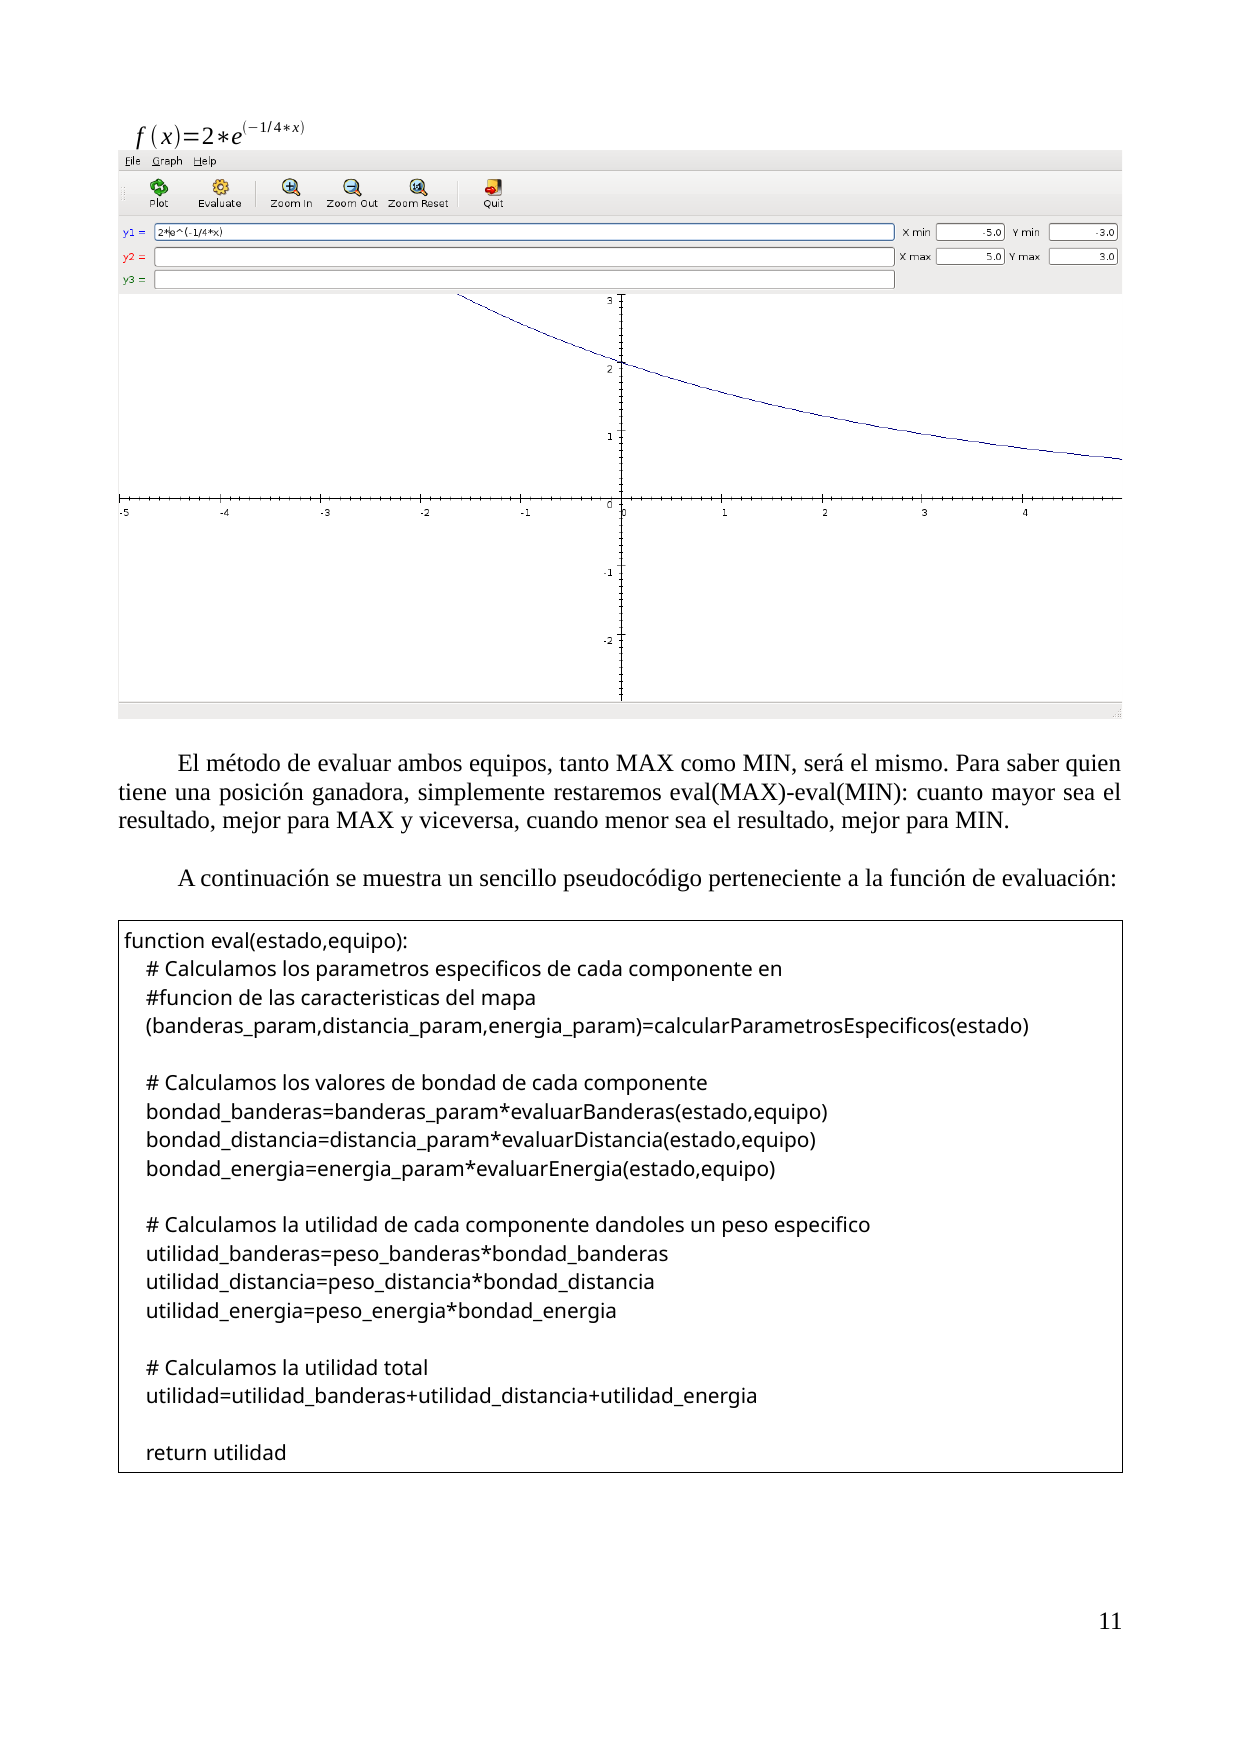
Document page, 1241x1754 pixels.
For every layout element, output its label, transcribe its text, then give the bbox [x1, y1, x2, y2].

text El método de evaluar ambos equipos, tanto MAX como MIN, será el mismo. Para saber quien tiene una posición ganadora, simplemente restaremos eval(MAX)-eval(MIN): cuanto mayor sea el resultado, mejor para MAX y viceversa, cuando menor sea el resultado, mejor para MIN. [118, 748, 1122, 834]
text A continuación se muestra un sencillo pseudocódigo perteneciente a la función de evaluación: [118, 863, 1122, 892]
table_header function eval(estado,equipo): # Calculamos los parametros especificos de cada componente en #funcion de las caracteristicas del mapa (banderas_param,distancia_param,energia_param)=calcularParametrosEspecificos(estado) # Calculamos los valores de bondad de cada componente bondad_banderas=banderas_param*evaluarBanderas(estado,equipo) bondad_distancia=distancia_param*evaluarDistancia(estado,equipo) bondad_energia=energia_param*evaluarEnergia(estado,equipo) # Calculamos la utilidad de cada componente dandoles un peso especifico utilidad_banderas=peso_banderas*bondad_banderas utilidad_distancia=peso_distancia*bondad_distancia utilidad_energia=peso_energia*bondad_energia # Calculamos la utilidad total utilidad=utilidad_banderas+utilidad_distancia+utilidad_energia return utilidad [119, 921, 1122, 1472]
picture [118, 150, 1123, 719]
